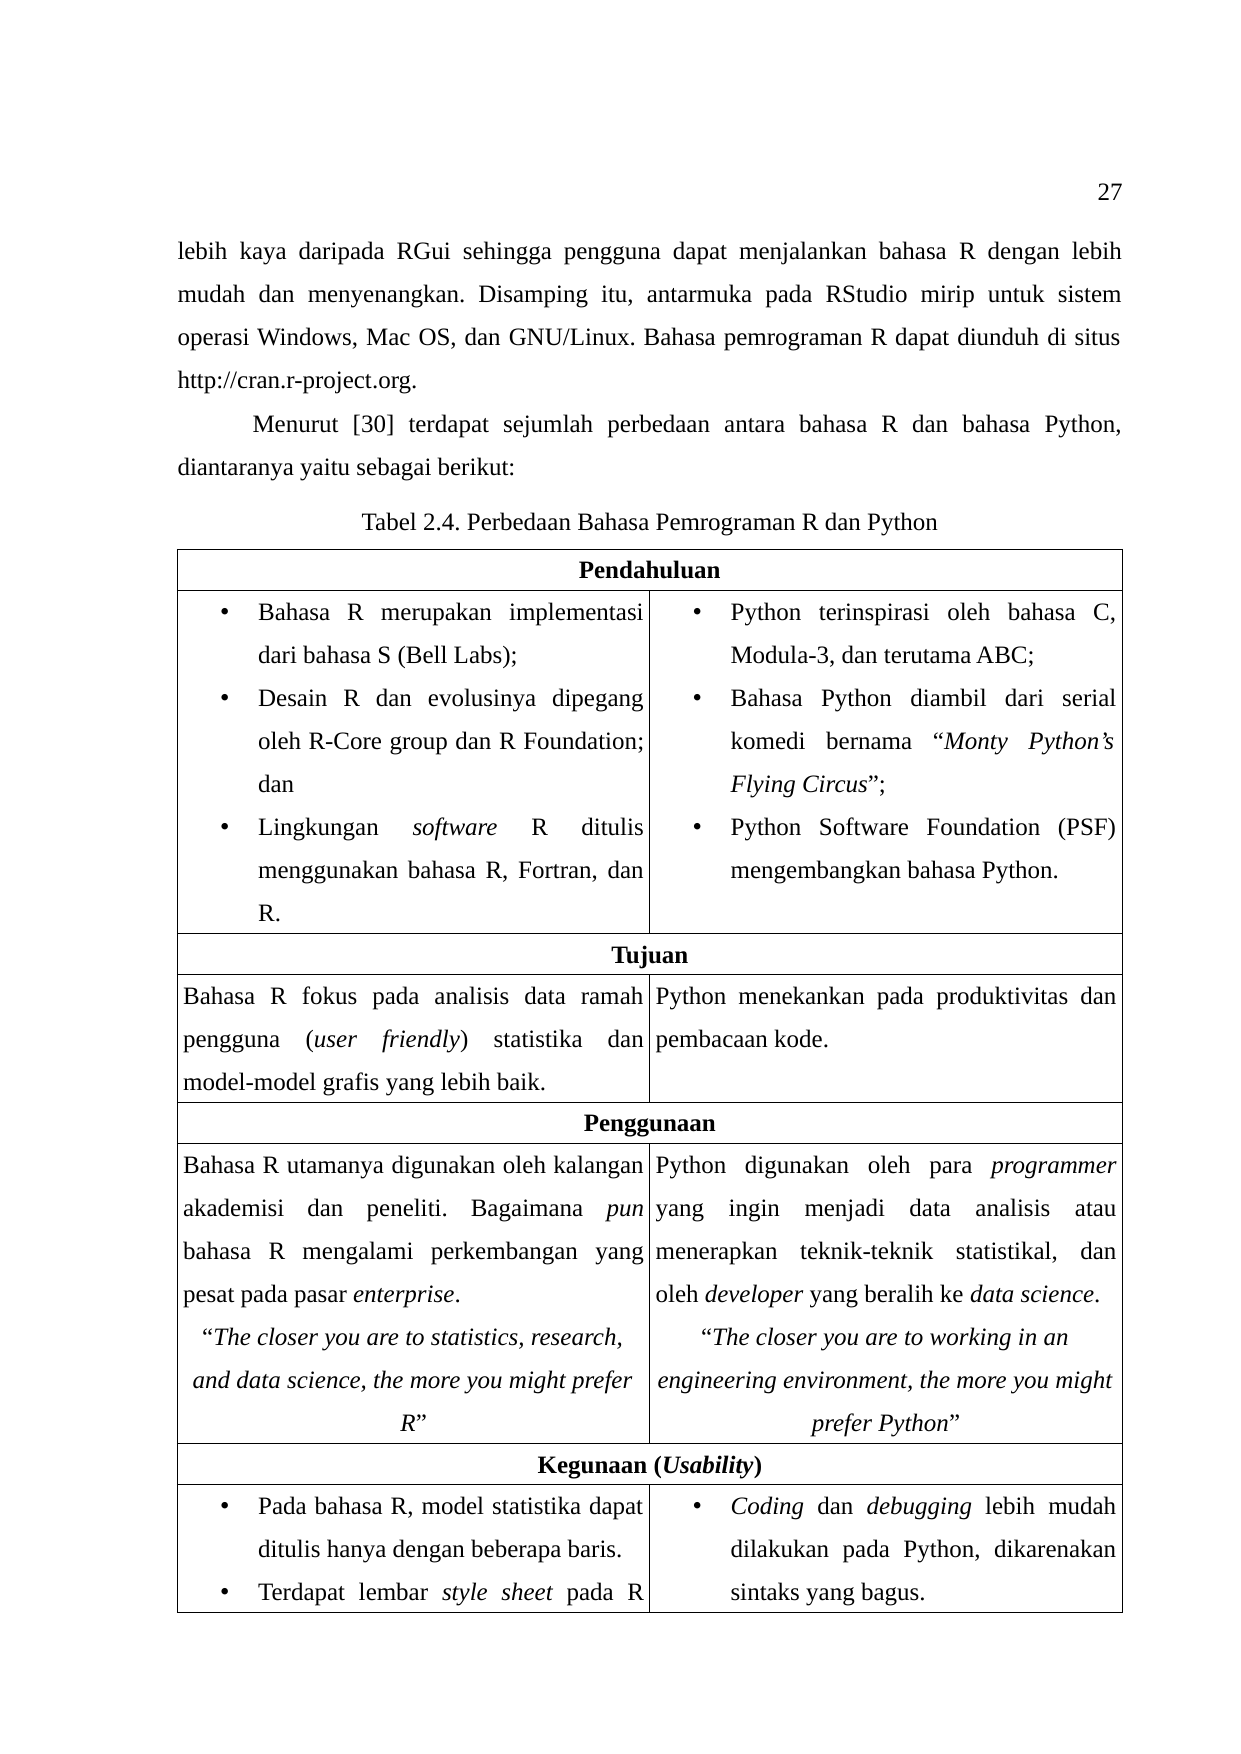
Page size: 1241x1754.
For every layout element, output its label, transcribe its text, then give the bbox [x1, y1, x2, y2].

table_cell Tujuan [178, 934, 1122, 974]
table_cell Bahasa R fokus pada analisis data ramah pengguna (user friendly) statistika dan model-model grafis yang lebih baik. [178, 975, 649, 1102]
table_cell Python menekankan pada produktivitas dan pembacaan kode. [650, 975, 1122, 1102]
table_cell Pada bahasa R, model statistika dapat ditulis hanya dengan beberapa baris. Terdapat lembar style sheet pada R [178, 1485, 649, 1612]
table_cell Coding dan debugging lebih mudah dilakukan pada Python, dikarenakan sintaks yang bagus. Indentasi dari setiap kode berdampak pada maksud kode itu sendiri. Beberapa fungsi selalu ditulis dengan cara yang sama di Python. [650, 1485, 1122, 1612]
table_header Pendahuluan [178, 550, 1122, 590]
text Menurut [30]⁠ terdapat sejumlah perbedaan antara bahasa R dan bahasa Python, diantaranya yaitu sebagai berikut: [177, 409, 1122, 481]
text Tabel 2.4. Perbedaan Bahasa Pemrograman R dan Python [177, 507, 1122, 536]
text lebih kaya daripada RGui sehingga pengguna dapat menjalankan bahasa R dengan lebih mudah dan menyenangkan. Disamping itu, antarmuka pada RStudio mirip untuk sistem operasi Windows, Mac OS, dan GNU/Linux. Bahasa pemrograman R dapat diunduh di situs http://cran.r-project.org. [177, 236, 1122, 394]
table_cell Bahasa R utamanya digunakan oleh kalangan akademisi dan peneliti. Bagaimana pun bahasa R mengalami perkembangan yang pesat pada pasar enterprise. “The closer you are to statistics, research, and data science, the more you might prefer R” [178, 1144, 649, 1443]
table_cell Python terinspirasi oleh bahasa C, Modula-3, dan terutama ABC; Bahasa Python diambil dari serial komedi bernama “Monty Python’s Flying Circus”; Python Software Foundation (PSF) mengembangkan bahasa Python. [650, 591, 1122, 933]
table_cell Bahasa R merupakan implementasi dari bahasa S (Bell Labs); Desain R dan evolusinya dipegang oleh R-Core group dan R Foundation; dan Lingkungan software R ditulis menggunakan bahasa R, Fortran, dan R. [178, 591, 649, 933]
table_cell Kegunaan (Usability) [178, 1444, 1122, 1484]
table_cell Penggunaan [178, 1103, 1122, 1143]
table_cell Python digunakan oleh para programmer yang ingin menjadi data analisis atau menerapkan teknik-teknik statistikal, dan oleh developer yang beralih ke data science. “The closer you are to working in an engineering environment, the more you might prefer Python” [650, 1144, 1122, 1443]
